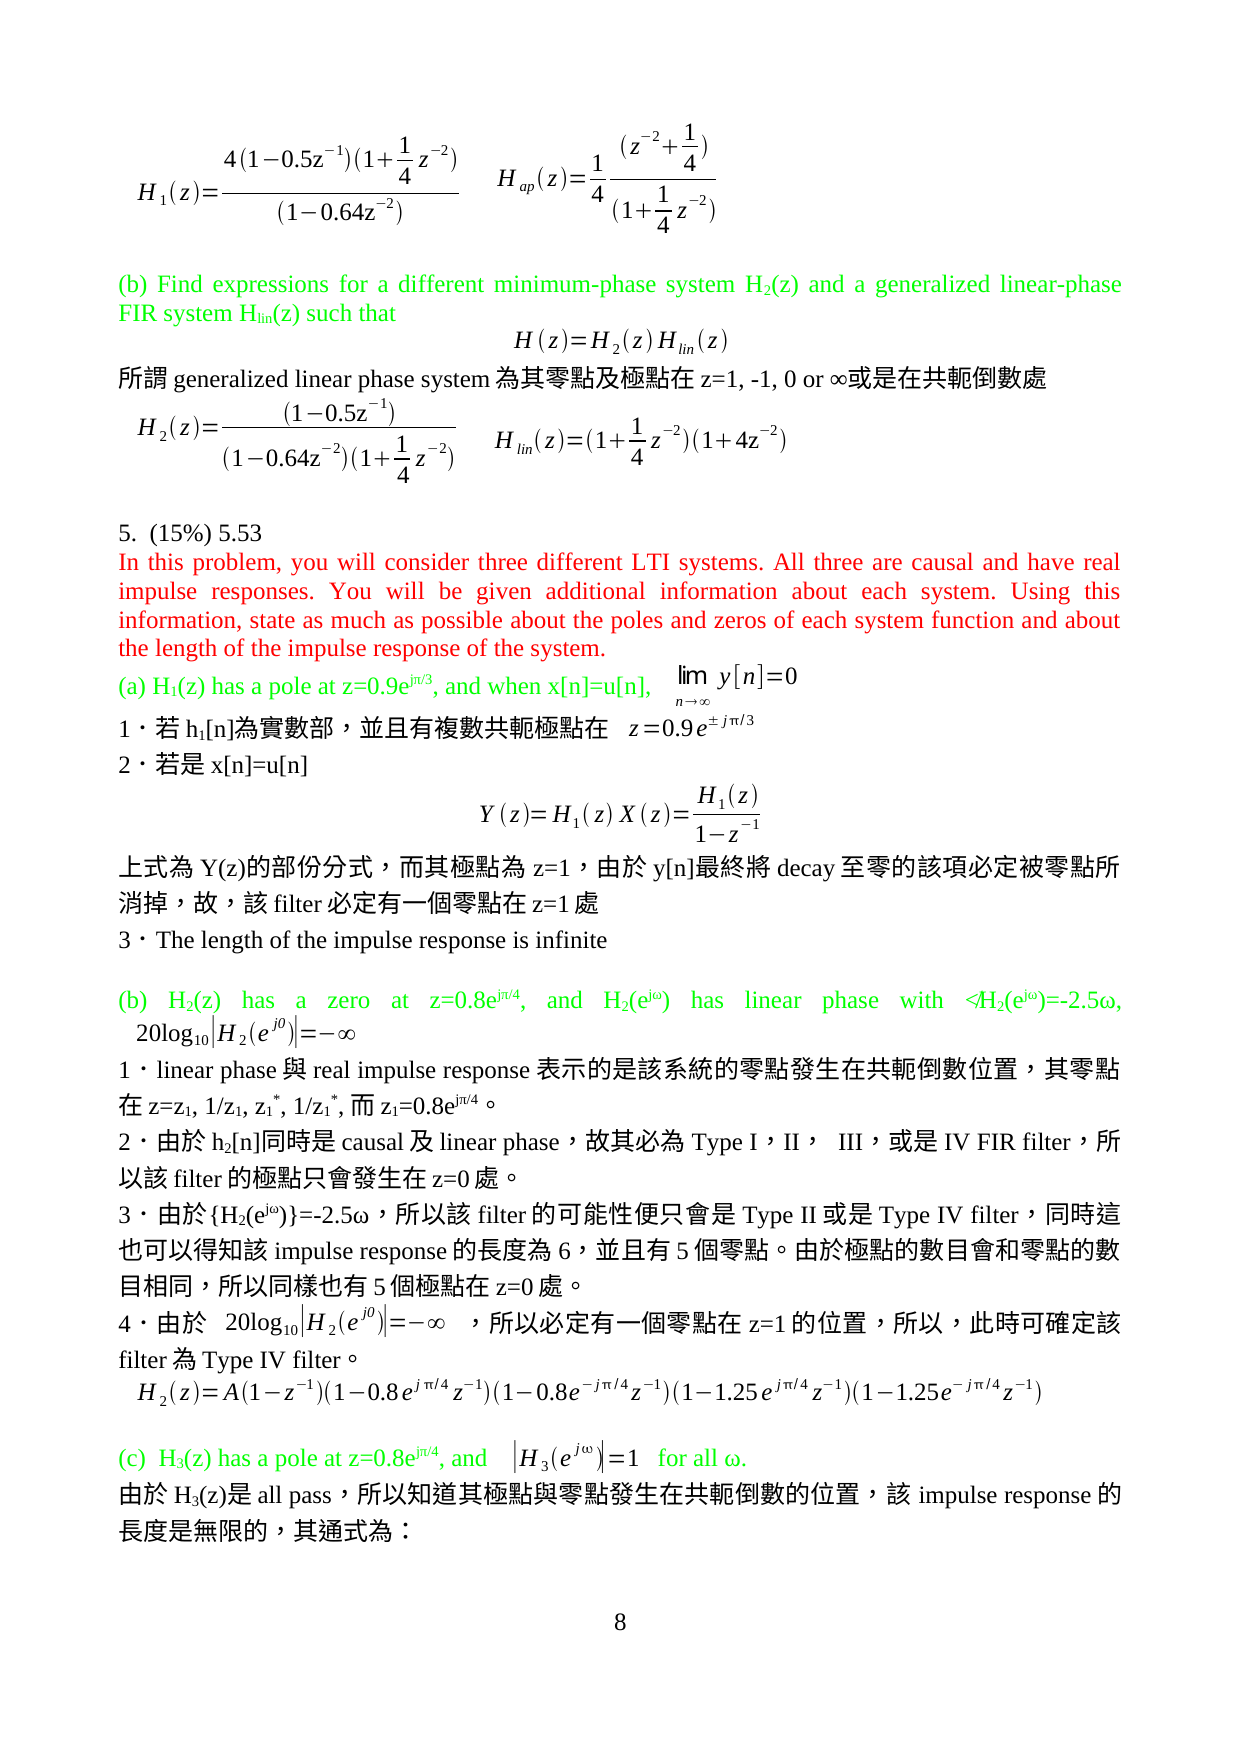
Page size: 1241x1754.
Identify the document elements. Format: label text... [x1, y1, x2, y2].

text 4．由於，所以必定有一個零點在z=1的位置，所以，此時可確定該filter為Type IV filter。 [118, 1303, 1122, 1376]
text In this problem, you will consider three different LTI systems. All three are causal and have real impulse responses. You will be given additional information about each system. Using this information, state as much as possible about the poles and zeros of each system function and about the length of the impulse response of the system. [118, 547, 1122, 662]
text 3．由於{H2(ejω)}=-2.5ω，所以該filter的可能性便只會是Type II或是Type IV filter，同時這也可以得知該impulse response的長度為6，並且有5個零點。由於極點的數目會和零點的數目相同，所以同樣也有5個極點在z=0處。 [118, 1194, 1122, 1303]
text (b) Find expressions for a different minimum-phase system H2(z) and a generalized linear-phase FIR system Hlin(z) such that [118, 269, 1122, 327]
text (a) H1(z) has a pole at z=0.9ejπ/3, and when x[n]=u[n], [118, 662, 1122, 709]
text 由於H3(z)是all pass，所以知道其極點與零點發生在共軛倒數的位置，該impulse response的長度是無限的，其通式為： [118, 1475, 1122, 1547]
text 所謂generalized linear phase system為其零點及極點在z=1, -1, 0 or ∞或是在共軛倒數處 [118, 358, 1122, 394]
text 2．若是x[n]=u[n] [118, 745, 1122, 781]
text 上式為Y(z)的部份分式，而其極點為z=1，由於y[n]最終將decay至零的該項必定被零點所消掉，故，該filter必定有一個零點在z=1處 [118, 847, 1122, 920]
text 2．由於h2[n]同時是causal及linear phase，故其必為Type I，II， III，或是IV FIR filter，所以該filter的極點只會發生在z=0處。 [118, 1122, 1122, 1194]
text 5. (15%) 5.53 [118, 518, 1122, 547]
text (b) H2(z) has a zero at z=0.8ejπ/4, and H2(ejω) has linear phase with ≮H2(ejω)=-2.5ω, [118, 986, 1122, 1049]
text 3．The length of the impulse response is infinite [118, 920, 1122, 956]
text 1．linear phase與real impulse response表示的是該系統的零點發生在共軛倒數位置，其零點在z=z1, 1/z1, z1*, 1/z1*, 而z1=0.8ejπ/4。 [118, 1049, 1122, 1122]
text 1．若h1[n]為實數部，並且有複數共軛極點在 [118, 709, 1122, 745]
text (c) H3(z) has a pole at z=0.8ejπ/4, and for all ω. [118, 1440, 1122, 1475]
